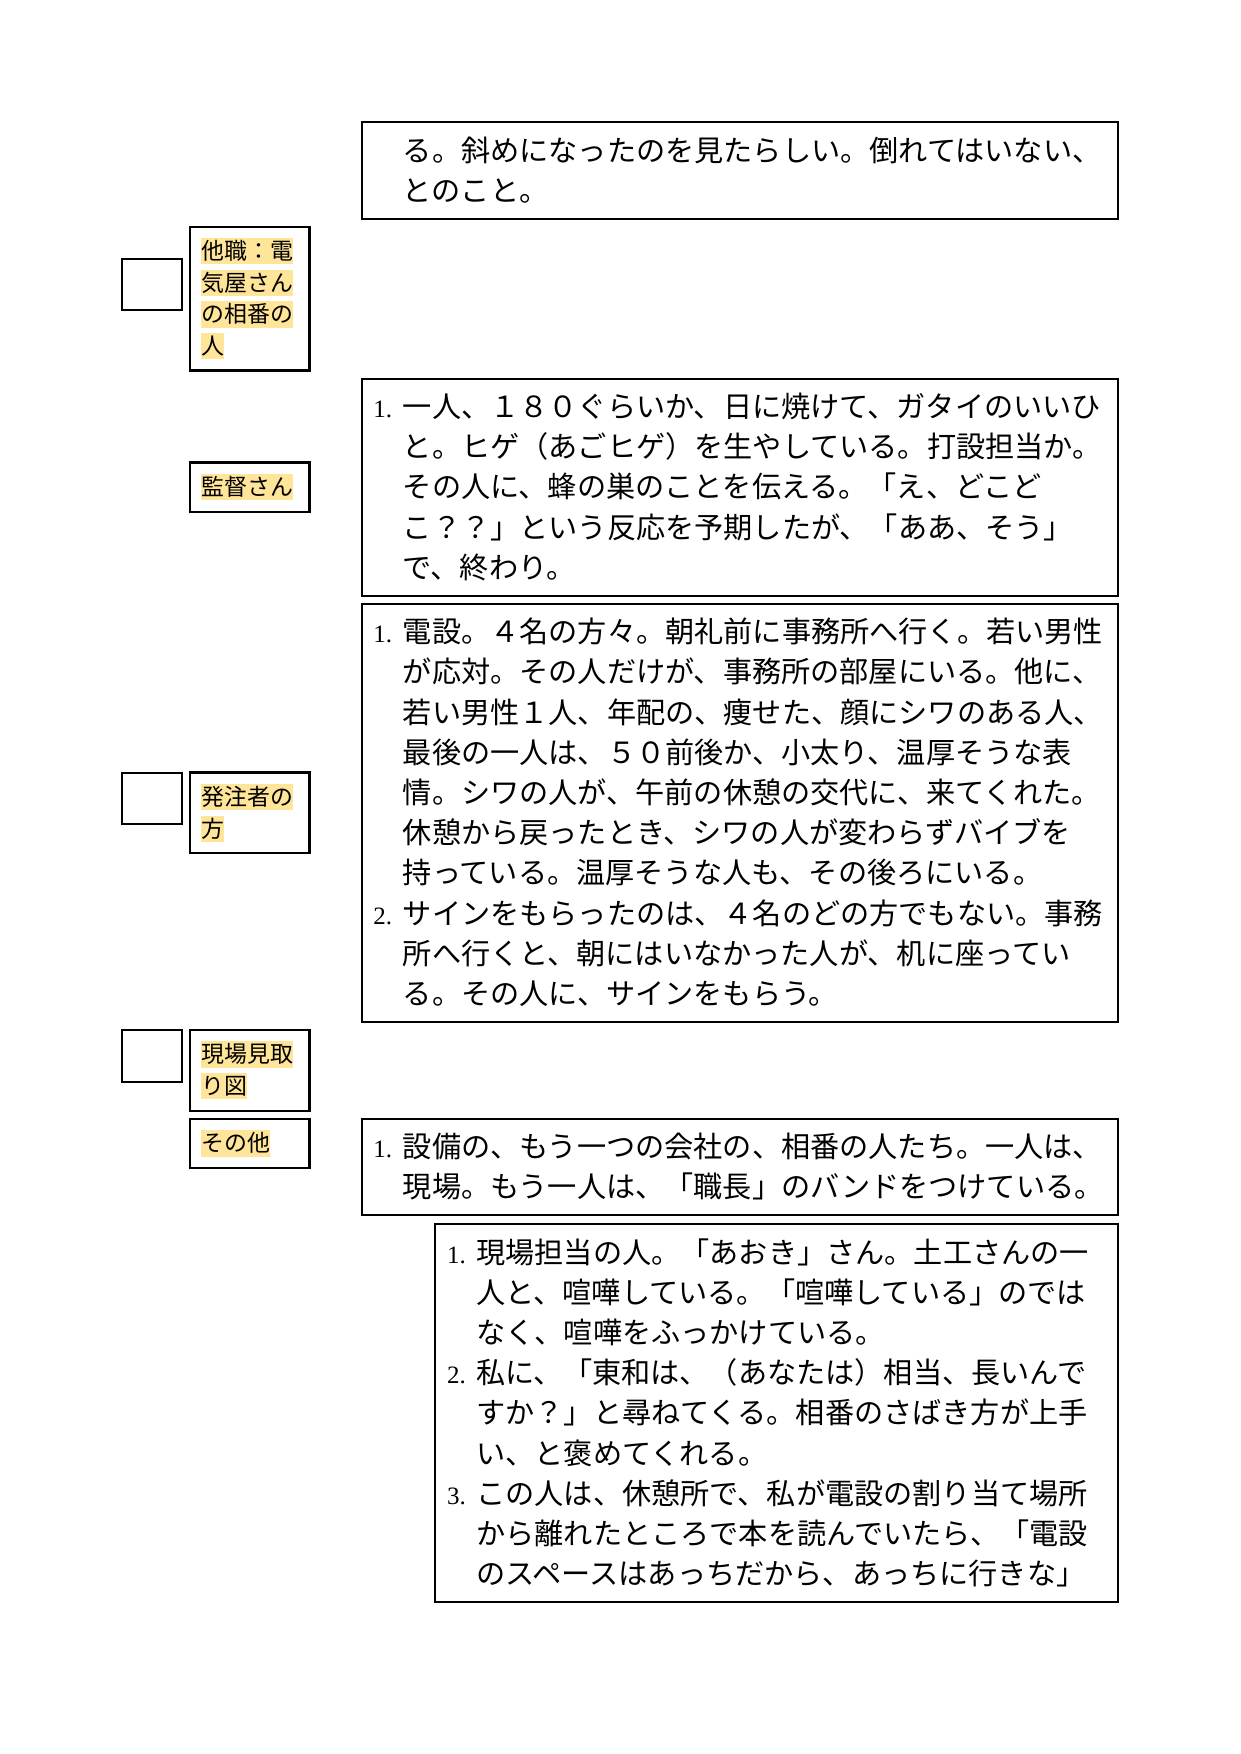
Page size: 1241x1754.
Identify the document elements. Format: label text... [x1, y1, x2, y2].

table_cell 設備の、もう一つの会社の、相番の人たち。一人は、現場。もう一人は、「職長」のバンドをつけている。 現場担当の人。「あおき」さん。土工さんの一人と、喧嘩している。「喧嘩している」のではなく、喧嘩をふっかけている。 私に、「東和は、（あなたは）相当、長いんですか？」と尋ねてくる。相番のさばき方が上手い、と褒めてくれる。 この人は、休憩所で、私が電設の割り当て場所から離れたところで本を読んでいたら、「電設のスペースはあっちだから、あっちに行きな」と、口を挟んでくる。 もう一人の、「職長」バンドの人。首に、刺青が見えている。頭は、禿げ上がっている。 目がギョロッと大きい。 現場担当の人が喧嘩を吹っかけようとしているとき、肩に手を回して、宥めようとしている。 ポンプ屋さんの、親方の人。 打ってる最中、私が、バイブの太コードの捌きがいたらず、コンクリの放出線にコードがかかり、コンクリを撥ねて、一部がその親方のズボンにはねかかる。 「んだよ！」と、その人は俺に愚痴を叫ぶ。 打設が一段落した時に、再び、その人が俺の方を向いて、ギラっと睨む。 [314, 1115, 1122, 1606]
table_cell その他 [186, 1115, 313, 1606]
table_cell [118, 375, 186, 600]
table_cell [186, 118, 313, 223]
table_cell [118, 1026, 186, 1115]
table_cell [314, 1026, 1122, 1115]
table_cell [118, 223, 186, 374]
table_cell [314, 223, 1122, 374]
table_cell [118, 118, 186, 223]
table_cell る。斜めになったのを見たらしい。倒れてはいない、とのこと。 [314, 118, 1122, 223]
table_cell 現場見取り図 [186, 1026, 313, 1115]
table_cell 他職：電気屋さんの相番の人 [186, 223, 313, 374]
table_cell 発注者の方 [186, 600, 313, 1026]
table_cell 一人、１８０ぐらいか、日に焼けて、ガタイのいいひと。ヒゲ（あごヒゲ）を生やしている。打設担当か。その人に、蜂の巣のことを伝える。「え、どこどこ？？」という反応を予期したが、「ああ、そう」で、終わり。 [314, 375, 1122, 600]
table_cell 電設。４名の方々。朝礼前に事務所へ行く。若い男性が応対。その人だけが、事務所の部屋にいる。他に、若い男性１人、年配の、痩せた、顔にシワのある人、最後の一人は、５０前後か、小太り、温厚そうな表情。シワの人が、午前の休憩の交代に、来てくれた。休憩から戻ったとき、シワの人が変わらずバイブを持っている。温厚そうな人も、その後ろにいる。 サインをもらったのは、４名のどの方でもない。事務所へ行くと、朝にはいなかった人が、机に座っている。その人に、サインをもらう。 [314, 600, 1122, 1026]
table_cell [118, 1115, 186, 1606]
table_cell 監督さん [186, 375, 313, 600]
table_cell [118, 600, 186, 1026]
